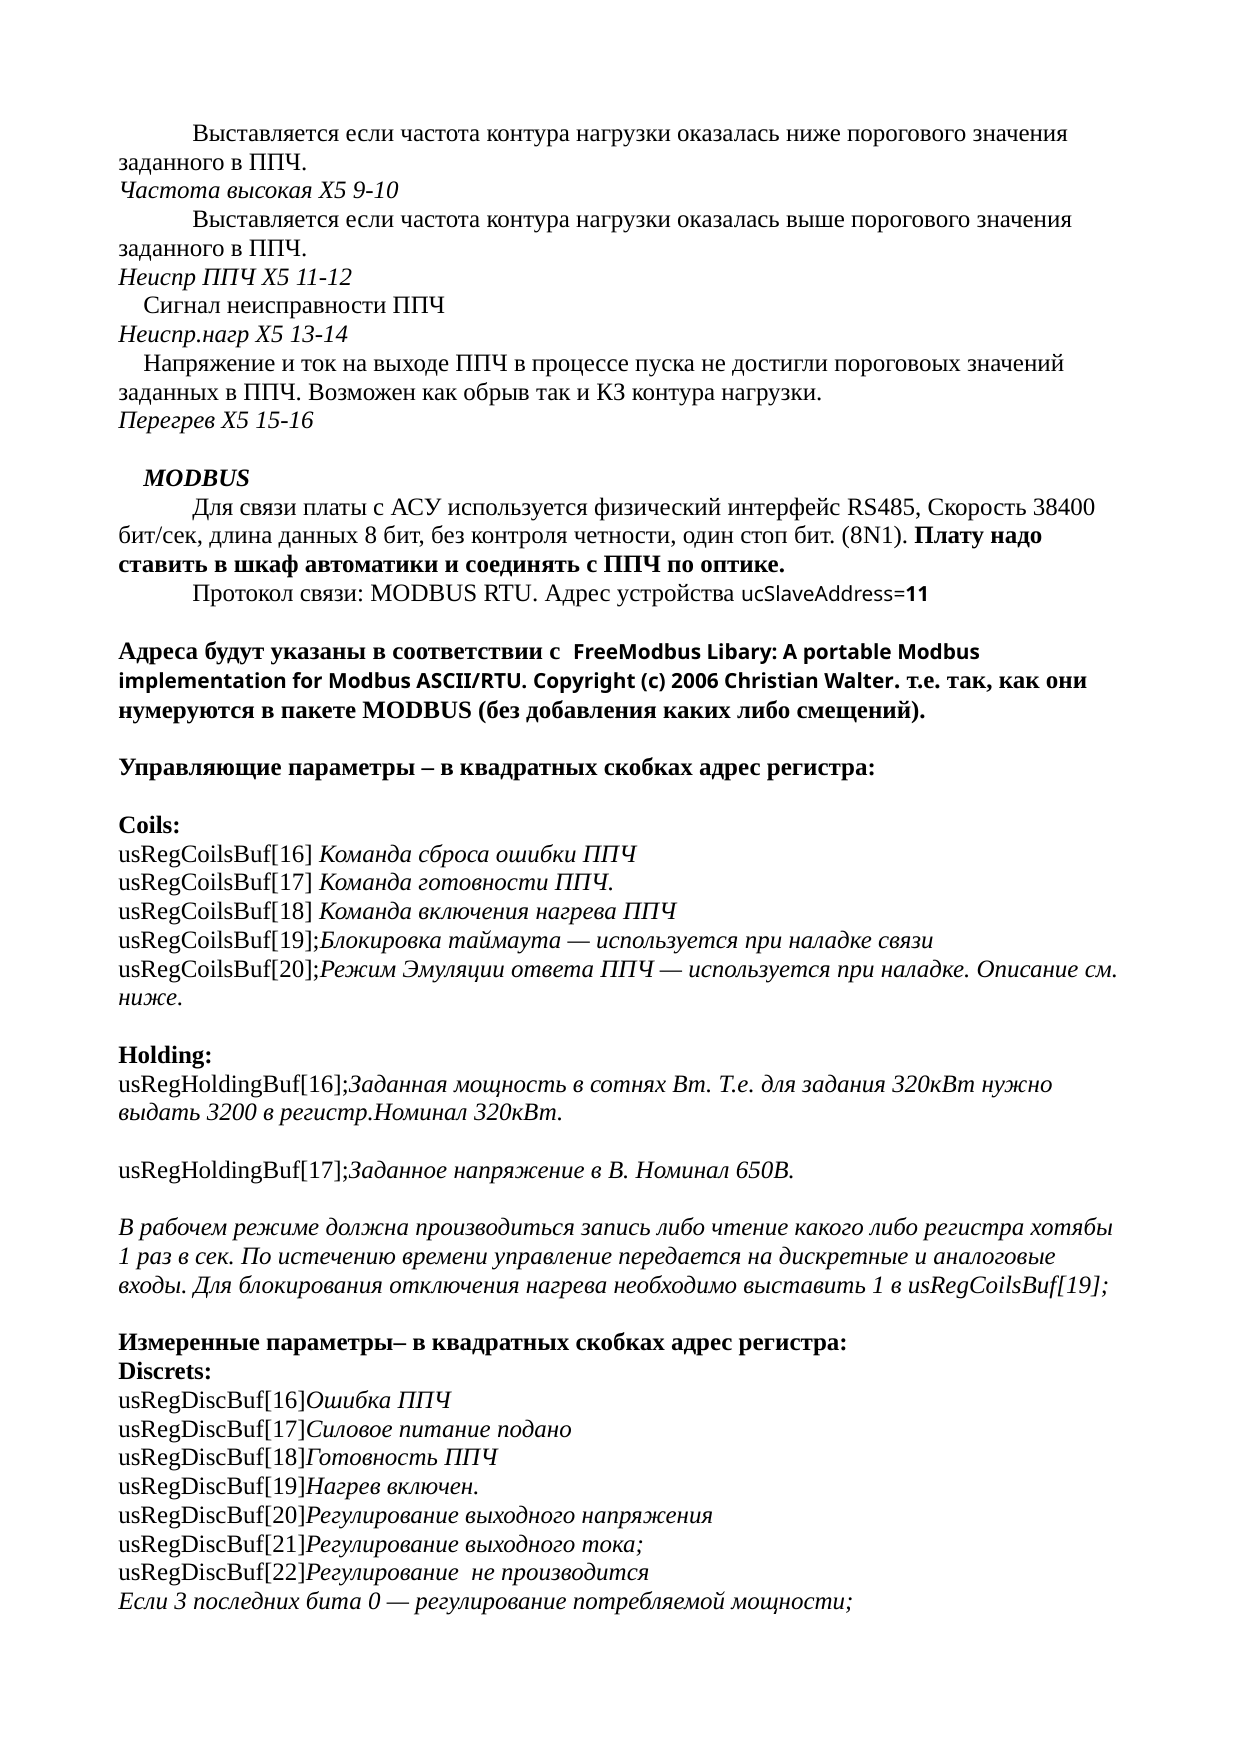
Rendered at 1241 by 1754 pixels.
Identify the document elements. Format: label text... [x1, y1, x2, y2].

text usRegCoilsBuf[16] Команда сброса ошибки ППЧ [118, 839, 1122, 867]
text Выставляется если частота контура нагрузки оказалась ниже порогового значения заданного в ППЧ. [118, 118, 1122, 176]
text В рабочем режиме должна производиться запись либо чтение какого либо регистра хотябы 1 раз в сек. По истечению времени управление передается на дискретные и аналоговые входы. Для блокирования отключения нагрева необходимо выставить 1 в usRegCoilsBuf[19]; [118, 1212, 1122, 1299]
text Для связи платы с АСУ используется физический интерфейс RS485, Скорость 38400 бит/сек, длина данных 8 бит, без контроля четности, один стоп бит. (8N1). Плату надо ставить в шкаф автоматики и соединять с ППЧ по оптике. [118, 492, 1122, 578]
text usRegDiscBuf[18]Готовность ППЧ [118, 1442, 1122, 1471]
text Выставляется если частота контура нагрузки оказалась выше порогового значения заданного в ППЧ. [118, 204, 1122, 262]
text usRegDiscBuf[17]Силовое питание подано [118, 1414, 1122, 1442]
text Discrets: [118, 1356, 1122, 1385]
text Адреса будут указаны в соответствии с FreeModbus Libary: A portable Modbus implementation for Modbus ASCII/RTU. Copyright (c) 2006 Christian Walter. т.е. так, как они нумеруются в пакете MODBUS (без добавления каких либо смещений). [118, 636, 1122, 724]
text Если 3 последних бита 0 — регулирование потребляемой мощности; [118, 1586, 1122, 1615]
text MODBUS [118, 463, 1122, 492]
text Перегрев Х5 15-16 [118, 406, 1122, 434]
text Протокол связи: MODBUS RTU. Адрес устройства ucSlaveAddress=11 [118, 578, 1122, 608]
text usRegHoldingBuf[16];Заданная мощность в сотнях Вт. Т.е. для задания 320кВт нужно выдать 3200 в регистр.Номинал 320кВт. [118, 1069, 1122, 1126]
text usRegCoilsBuf[19];Блокировка таймаута — используется при наладке связи [118, 925, 1122, 954]
text Частота высокая Х5 9-10 [118, 176, 1122, 204]
text usRegCoilsBuf[18] Команда включения нагрева ППЧ [118, 896, 1122, 925]
text Напряжение и ток на выходе ППЧ в процессе пуска не достигли пороговоых значений заданных в ППЧ. Возможен как обрыв так и КЗ контура нагрузки. [118, 348, 1122, 406]
text usRegHoldingBuf[17];Заданное напряжение в В. Номинал 650В. [118, 1155, 1122, 1184]
text usRegCoilsBuf[20];Режим Эмуляции ответа ППЧ — используется при наладке. Описание см. ниже. [118, 954, 1122, 1011]
text Управляющие параметры – в квадратных скобках адрес регистра: [118, 752, 1122, 781]
text usRegDiscBuf[20]Регулирование выходного напряжения [118, 1500, 1122, 1529]
text Coils: [118, 810, 1122, 839]
text usRegDiscBuf[22]Регулирование не производится [118, 1557, 1122, 1586]
text Неиспр ППЧ X5 11-12 [118, 262, 1122, 291]
text Holding: [118, 1040, 1122, 1069]
text Измеренные параметры– в квадратных скобках адрес регистра: [118, 1327, 1122, 1356]
text usRegDiscBuf[16]Ошибка ППЧ [118, 1385, 1122, 1414]
text Неиспр.нагр Х5 13-14 [118, 319, 1122, 348]
text usRegCoilsBuf[17] Команда готовности ППЧ. [118, 867, 1122, 896]
text Сигнал неисправности ППЧ [118, 291, 1122, 319]
text usRegDiscBuf[19]Нагрев включен. [118, 1471, 1122, 1500]
text usRegDiscBuf[21]Регулирование выходного тока; [118, 1529, 1122, 1557]
